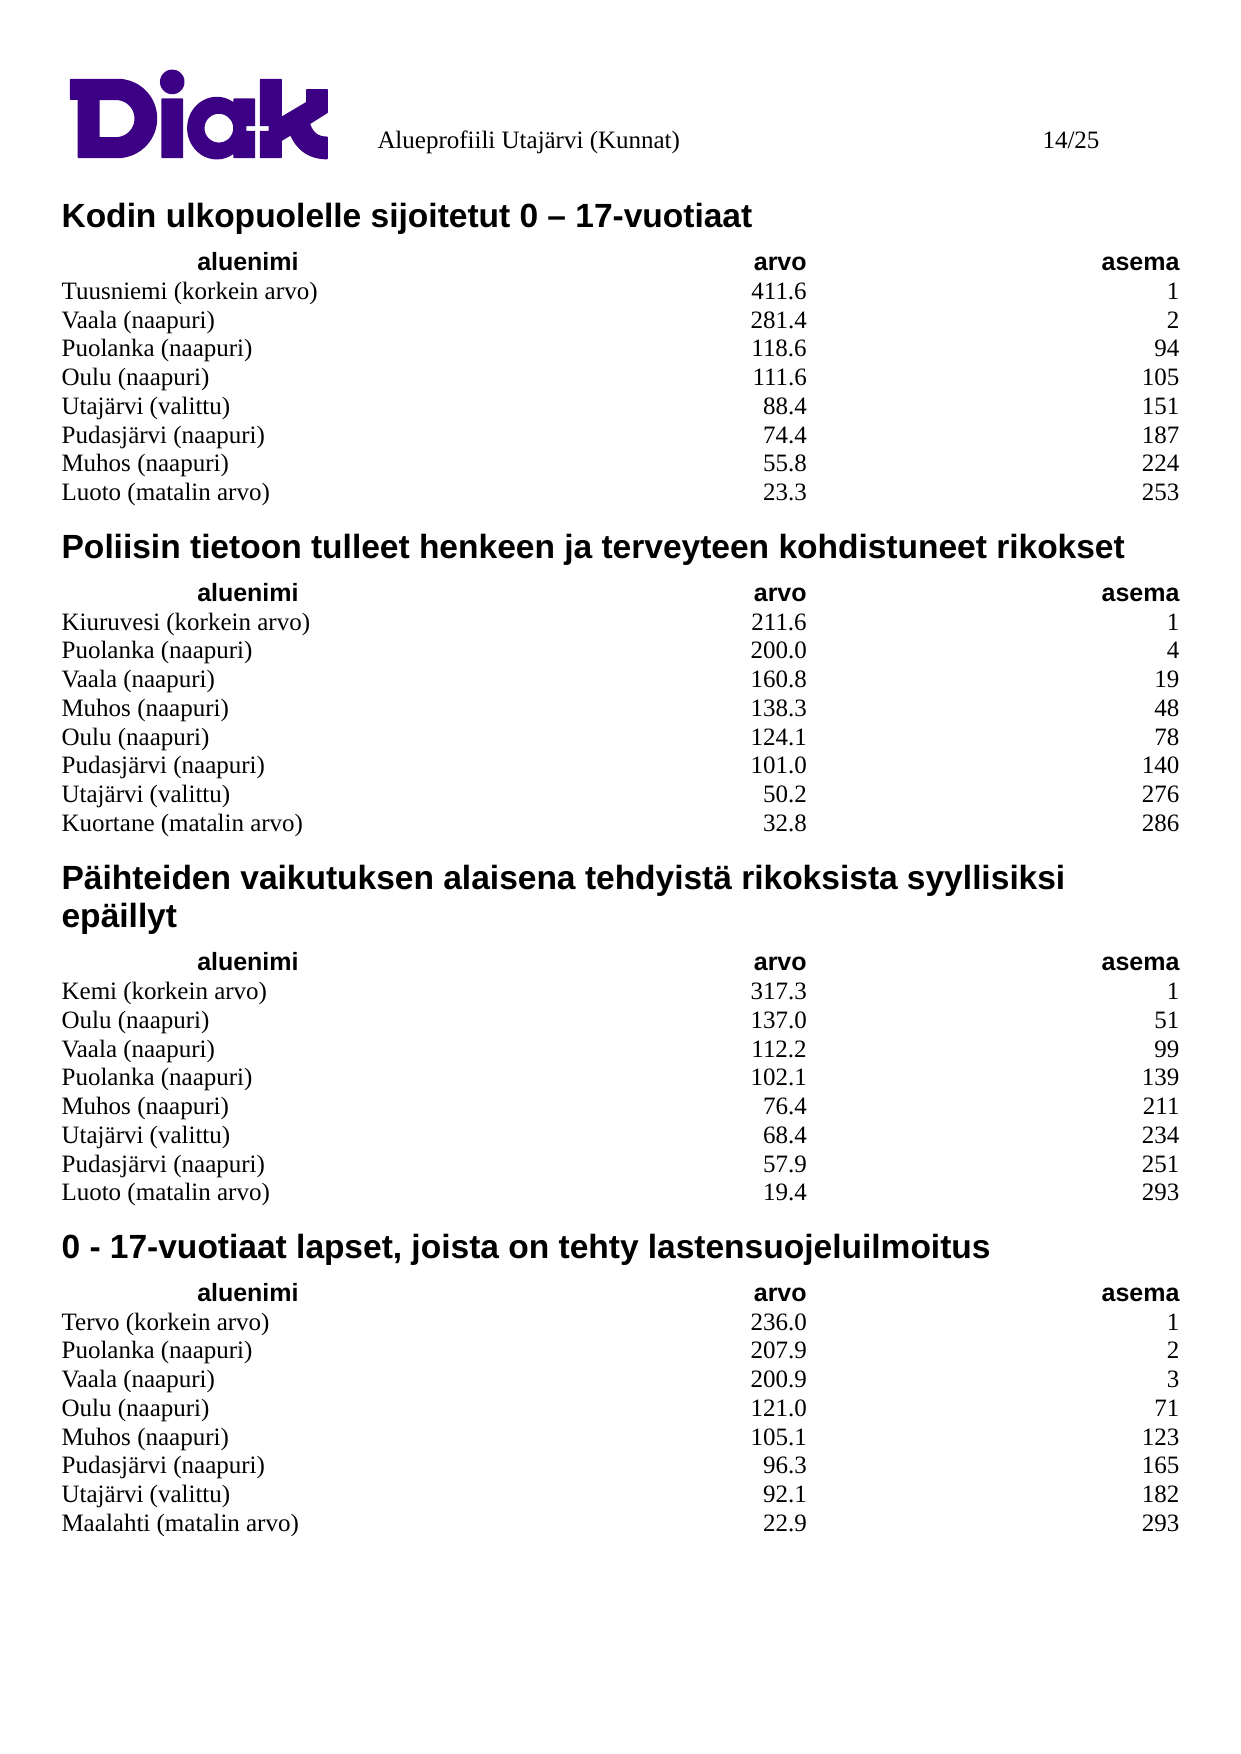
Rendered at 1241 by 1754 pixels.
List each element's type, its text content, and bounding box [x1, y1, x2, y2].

table_cell 19 [806, 664, 1179, 693]
table_cell Pudasjärvi (naapuri) [61, 420, 434, 448]
table_header arvo [434, 1278, 806, 1307]
table_cell Utajärvi (valittu) [61, 391, 434, 420]
table_cell 317.3 [434, 976, 806, 1005]
table_cell 105.1 [434, 1422, 806, 1451]
table_cell 151 [806, 391, 1179, 420]
table_cell 118.6 [434, 334, 806, 362]
table_cell Utajärvi (valittu) [61, 779, 434, 808]
table_header aluenimi [61, 578, 434, 607]
table_cell Puolanka (naapuri) [61, 334, 434, 362]
table_cell Vaala (naapuri) [61, 1364, 434, 1393]
table_cell Luoto (matalin arvo) [61, 477, 434, 506]
table_cell 32.8 [434, 808, 806, 837]
table_cell 1 [806, 607, 1179, 636]
table_cell Tervo (korkein arvo) [61, 1307, 434, 1336]
table_cell Vaala (naapuri) [61, 1034, 434, 1062]
table_cell Kuortane (matalin arvo) [61, 808, 434, 837]
table_cell 140 [806, 751, 1179, 779]
table_cell Oulu (naapuri) [61, 1005, 434, 1034]
table_cell Oulu (naapuri) [61, 1393, 434, 1422]
table_cell 236.0 [434, 1307, 806, 1336]
table_cell 234 [806, 1120, 1179, 1149]
table_cell 96.3 [434, 1451, 806, 1479]
table_cell 211 [806, 1091, 1179, 1120]
table_header arvo [434, 247, 806, 276]
table_cell Tuusniemi (korkein arvo) [61, 276, 434, 305]
table_cell 2 [806, 1336, 1179, 1364]
table_cell 23.3 [434, 477, 806, 506]
table_cell Utajärvi (valittu) [61, 1479, 434, 1508]
table_cell 68.4 [434, 1120, 806, 1149]
table_header aluenimi [61, 948, 434, 976]
table_cell 139 [806, 1063, 1179, 1091]
table_cell 48 [806, 693, 1179, 722]
table_cell 207.9 [434, 1336, 806, 1364]
table_cell 293 [806, 1178, 1179, 1206]
table_header arvo [434, 948, 806, 976]
table_cell Puolanka (naapuri) [61, 1336, 434, 1364]
table_cell 55.8 [434, 449, 806, 477]
table_cell 123 [806, 1422, 1179, 1451]
table_cell 2 [806, 305, 1179, 333]
table_cell 76.4 [434, 1091, 806, 1120]
table_cell 74.4 [434, 420, 806, 448]
table_cell Utajärvi (valittu) [61, 1120, 434, 1149]
table_cell 160.8 [434, 664, 806, 693]
table_cell Pudasjärvi (naapuri) [61, 751, 434, 779]
table_cell 50.2 [434, 779, 806, 808]
table_cell 101.0 [434, 751, 806, 779]
table_cell 51 [806, 1005, 1179, 1034]
table_cell 224 [806, 449, 1179, 477]
table_cell 3 [806, 1364, 1179, 1393]
table_cell 22.9 [434, 1508, 806, 1537]
table_cell 286 [806, 808, 1179, 837]
table_cell Puolanka (naapuri) [61, 636, 434, 664]
table_cell Pudasjärvi (naapuri) [61, 1149, 434, 1177]
table_cell 187 [806, 420, 1179, 448]
table_cell Kiuruvesi (korkein arvo) [61, 607, 434, 636]
table_cell Maalahti (matalin arvo) [61, 1508, 434, 1537]
table_cell 276 [806, 779, 1179, 808]
table_cell 19.4 [434, 1178, 806, 1206]
table_cell Vaala (naapuri) [61, 664, 434, 693]
subtitle Päihteiden vaikutuksen alaisena tehdyistä rikoksista syyllisiksi epäillyt [61, 858, 1179, 935]
table_cell Muhos (naapuri) [61, 693, 434, 722]
table_cell 71 [806, 1393, 1179, 1422]
table_cell 105 [806, 362, 1179, 391]
table_header aluenimi [61, 247, 434, 276]
table_cell 253 [806, 477, 1179, 506]
table_header asema [806, 578, 1179, 607]
table_cell Muhos (naapuri) [61, 449, 434, 477]
table_cell Oulu (naapuri) [61, 722, 434, 751]
table_cell 57.9 [434, 1149, 806, 1177]
table_cell Pudasjärvi (naapuri) [61, 1451, 434, 1479]
table_cell 121.0 [434, 1393, 806, 1422]
table_cell Oulu (naapuri) [61, 362, 434, 391]
table_cell 293 [806, 1508, 1179, 1537]
table_cell Vaala (naapuri) [61, 305, 434, 333]
table_header asema [806, 948, 1179, 976]
table_cell 124.1 [434, 722, 806, 751]
table_cell Muhos (naapuri) [61, 1422, 434, 1451]
table_cell 137.0 [434, 1005, 806, 1034]
table_cell 165 [806, 1451, 1179, 1479]
table_cell 138.3 [434, 693, 806, 722]
table_cell Puolanka (naapuri) [61, 1063, 434, 1091]
table_cell 94 [806, 334, 1179, 362]
subtitle Poliisin tietoon tulleet henkeen ja terveyteen kohdistuneet rikokset [61, 527, 1179, 566]
table_cell 111.6 [434, 362, 806, 391]
table_cell 102.1 [434, 1063, 806, 1091]
table_cell Muhos (naapuri) [61, 1091, 434, 1120]
table_cell 112.2 [434, 1034, 806, 1062]
table_cell 88.4 [434, 391, 806, 420]
table_header arvo [434, 578, 806, 607]
table_cell 411.6 [434, 276, 806, 305]
table_cell 211.6 [434, 607, 806, 636]
table_cell 99 [806, 1034, 1179, 1062]
table_cell 92.1 [434, 1479, 806, 1508]
table_header asema [806, 247, 1179, 276]
table_cell 182 [806, 1479, 1179, 1508]
table_header asema [806, 1278, 1179, 1307]
table_cell 200.9 [434, 1364, 806, 1393]
subtitle Kodin ulkopuolelle sijoitetut 0 – 17-vuotiaat [61, 196, 1179, 235]
table_cell 1 [806, 1307, 1179, 1336]
table_cell Kemi (korkein arvo) [61, 976, 434, 1005]
table_cell 281.4 [434, 305, 806, 333]
table_cell Luoto (matalin arvo) [61, 1178, 434, 1206]
table_cell 1 [806, 976, 1179, 1005]
table_cell 1 [806, 276, 1179, 305]
subtitle 0 - 17-vuotiaat lapset, joista on tehty lastensuojeluilmoitus [61, 1227, 1179, 1266]
table_header aluenimi [61, 1278, 434, 1307]
table_cell 251 [806, 1149, 1179, 1177]
table_cell 78 [806, 722, 1179, 751]
table_cell 200.0 [434, 636, 806, 664]
table_cell 4 [806, 636, 1179, 664]
